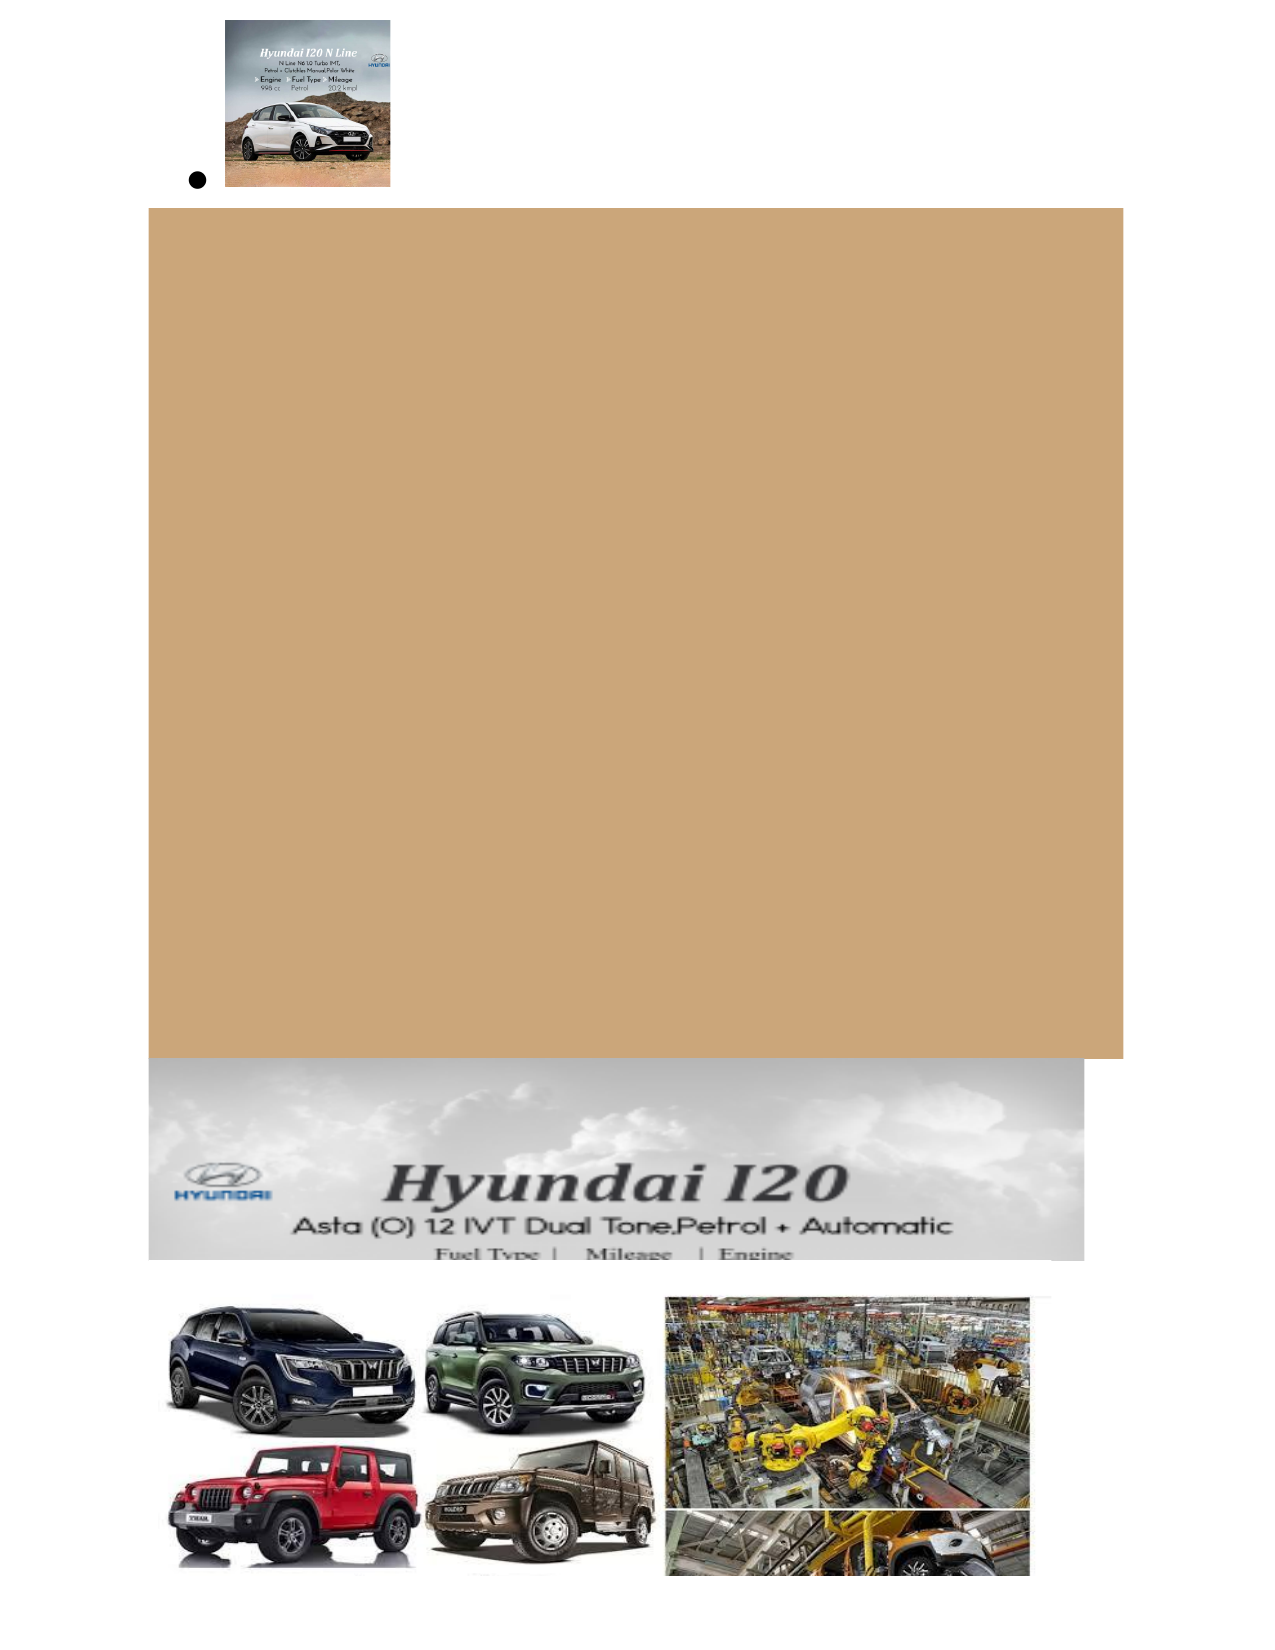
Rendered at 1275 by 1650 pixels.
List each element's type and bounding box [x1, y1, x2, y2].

picture [225, 20, 391, 187]
picture [148, 208, 1124, 1576]
